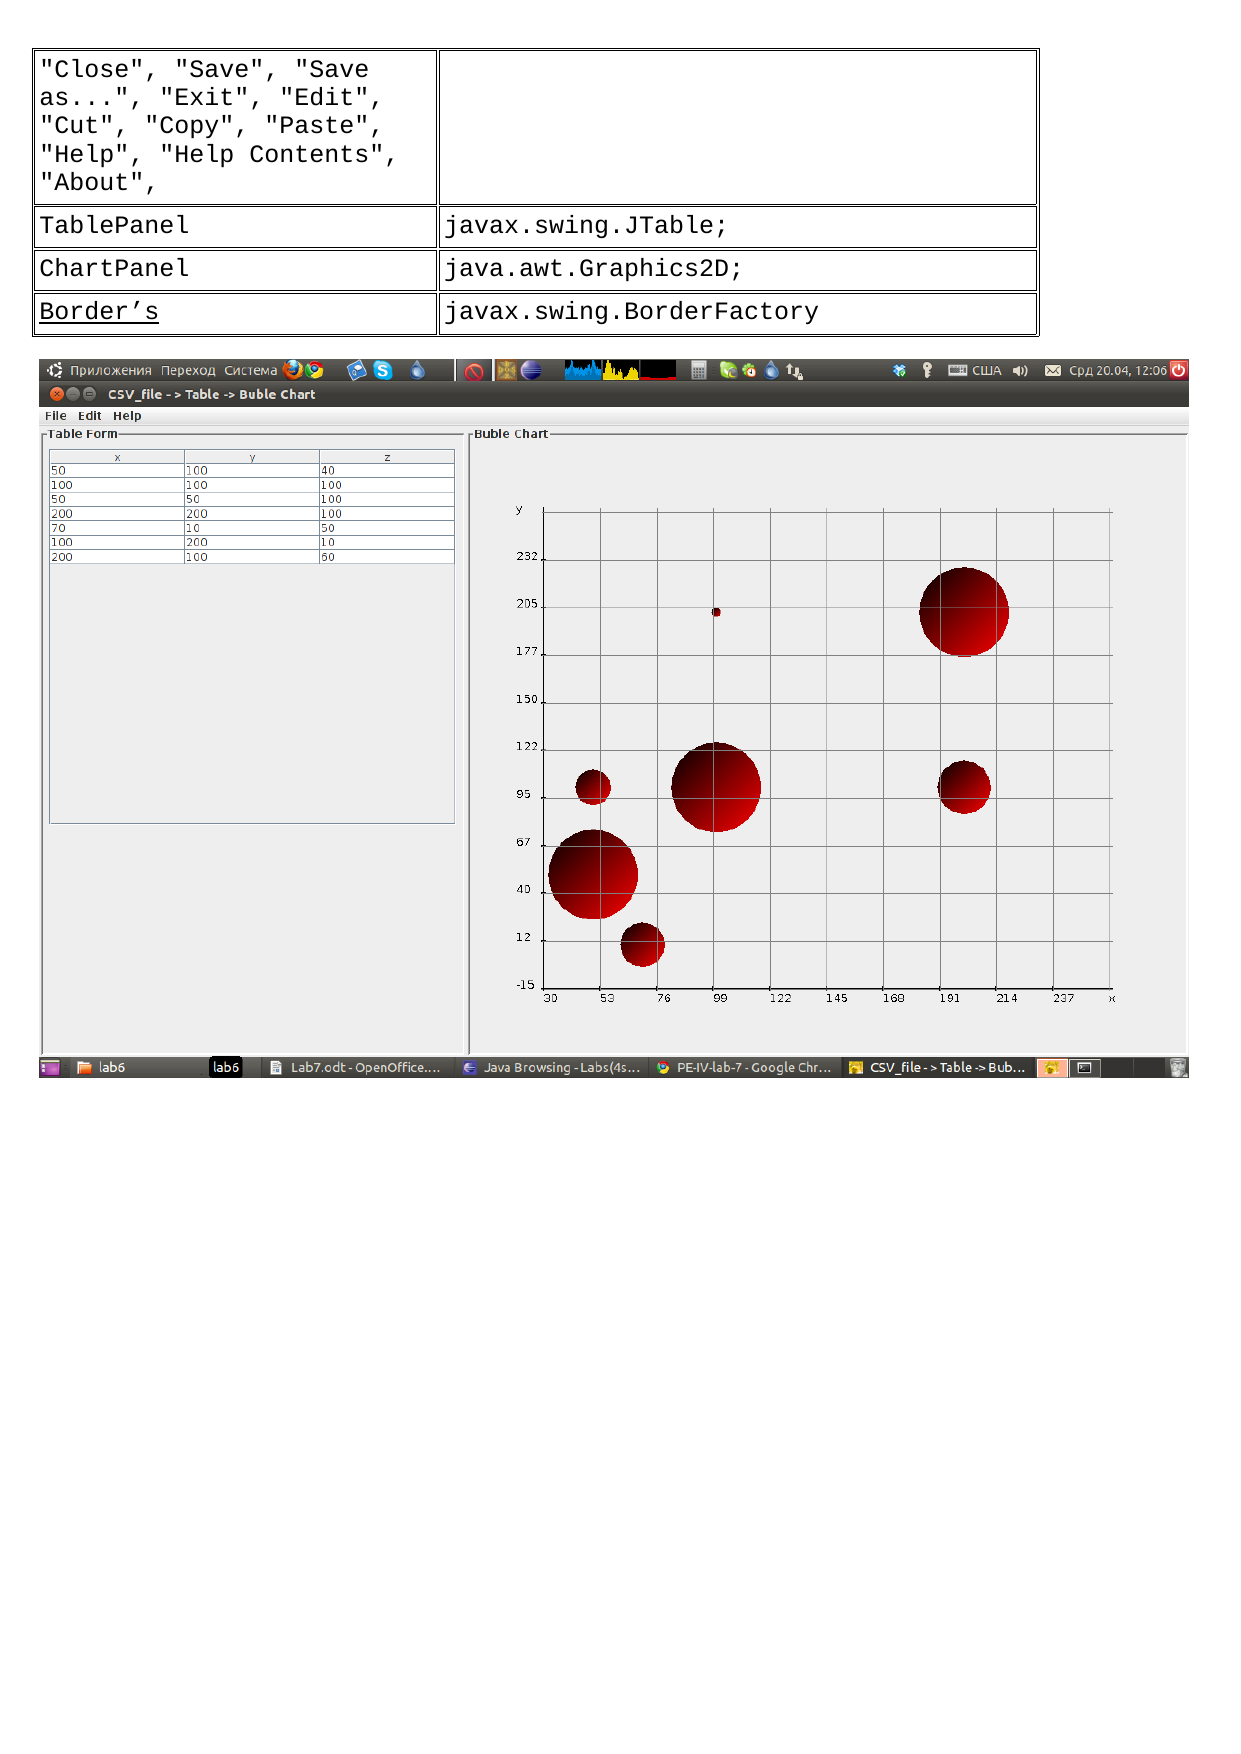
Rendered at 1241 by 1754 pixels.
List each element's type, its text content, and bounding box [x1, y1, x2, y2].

table_cell javax.swing.JTable; [440, 207, 1036, 247]
picture [39, 359, 1189, 1078]
table_cell java.awt.Graphics2D; [440, 251, 1036, 290]
table_cell ChartPanel [35, 251, 436, 290]
table_cell javax.swing.BorderFactory [440, 294, 1036, 333]
table_cell Border’s [35, 294, 436, 333]
table_cell [440, 51, 1036, 204]
table_cell TablePanel [35, 207, 436, 247]
table_cell "Close", "Save", "Save as...", "Exit", "Edit", "Cut", "Copy", "Paste", "Help", "Help Contents", "About", [35, 51, 436, 204]
